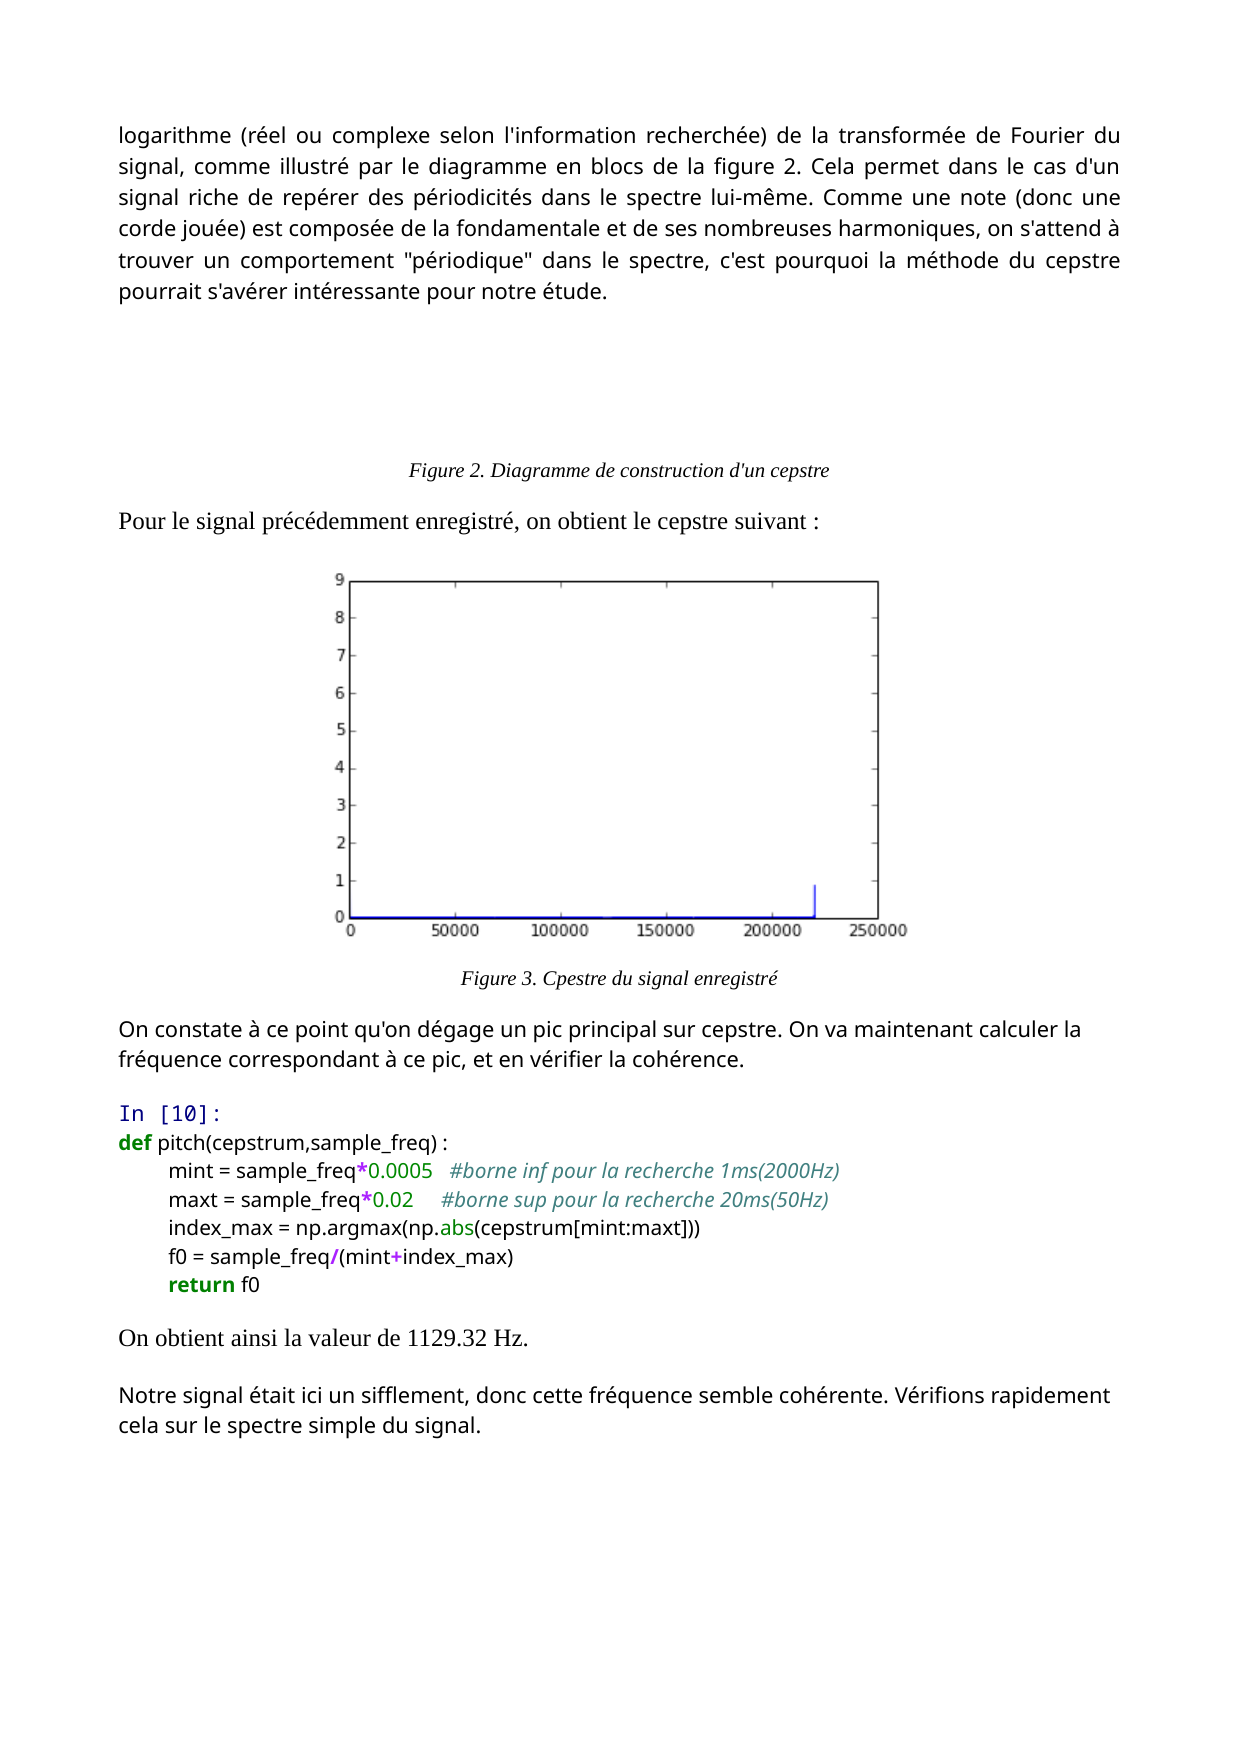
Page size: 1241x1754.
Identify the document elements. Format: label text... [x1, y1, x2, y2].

text f0 = sample_freq/(mint+index_max) [118, 1242, 1122, 1270]
text Pour le signal précédemment enregistré, on obtient le cepstre suivant : [118, 506, 1122, 535]
text def pitch(cepstrum,sample_freq) : [118, 1128, 1122, 1156]
text return f0 [118, 1270, 1122, 1299]
text Figure 2. Diagramme de construction d'un cepstre [118, 458, 1122, 482]
text maxt = sample_freq*0.02 #borne sup pour la recherche 20ms(50Hz) [118, 1185, 1122, 1213]
text [131, 347, 1179, 446]
text In [10]: [118, 1098, 1122, 1128]
text index_max = np.argmax(np.abs(cepstrum[mint:maxt])) [118, 1213, 1122, 1242]
text Figure 3. Cpestre du signal enregistré [118, 966, 1122, 990]
text On obtient ainsi la valeur de 1129.32 Hz. [118, 1323, 1122, 1352]
text logarithme (réel ou complexe selon l'information recherchée) de la transformée de Fourier du signal, comme illustré par le diagramme en blocs de la figure 2. Cela permet dans le cas d'un signal riche de repérer des périodicités dans le spectre lui-même. Comme une note (donc une corde jouée) est composée de la fondamentale et de ses nombreuses harmoniques, on s'attend à trouver un comportement "périodique" dans le spectre, c'est pourquoi la méthode du cepstre pourrait s'avérer intéressante pour notre étude. [118, 118, 1122, 306]
picture [324, 563, 917, 950]
text On constate à ce point qu'on dégage un pic principal sur cepstre. On va maintenant calculer la fréquence correspondant à ce pic, et en vérifier la cohérence. [118, 1014, 1122, 1074]
text Notre signal était ici un sifflement, donc cette fréquence semble cohérente. Vérifions rapidement cela sur le spectre simple du signal. [118, 1380, 1122, 1440]
text mint = sample_freq*0.0005 #borne inf pour la recherche 1ms(2000Hz) [118, 1156, 1122, 1185]
